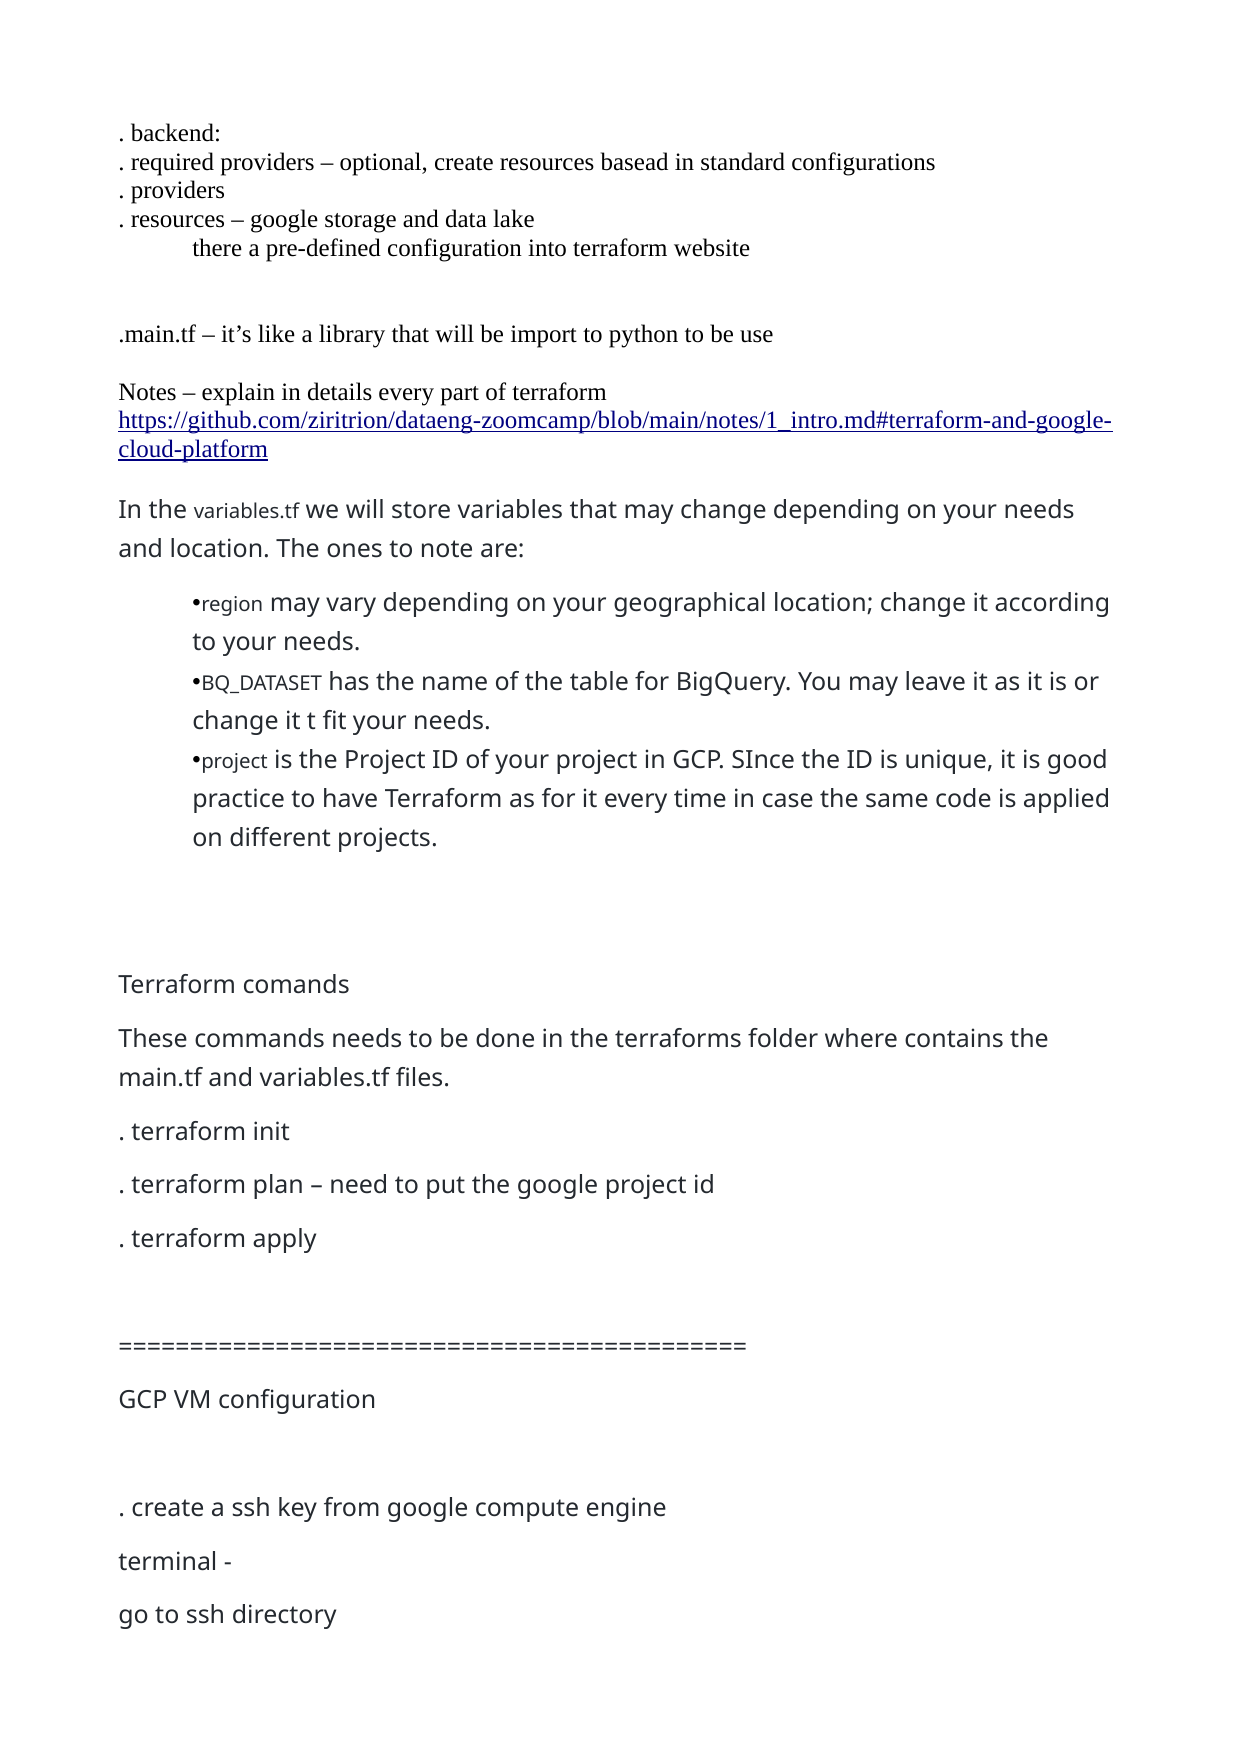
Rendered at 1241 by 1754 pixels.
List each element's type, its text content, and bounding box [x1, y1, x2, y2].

text . terraform apply [118, 1221, 1122, 1255]
text . terraform plan – need to put the google project id [118, 1167, 1122, 1201]
text ============================================ [118, 1328, 1122, 1362]
text In the variables.tf we will store variables that may change depending on your needs and location. The ones to note are: [118, 492, 1122, 565]
text https://github.com/ziritrion/dataeng-zoomcamp/blob/main/notes/1_intro.md#terraform-and-google-cloud-platform [118, 406, 1122, 463]
text . resources – google storage and data lake [118, 204, 1122, 233]
list region may vary depending on your geographical location; change it according to your needs. [118, 585, 1122, 658]
text These commands needs to be done in the terraforms folder where contains the main.tf and variables.tf files. [118, 1020, 1122, 1093]
list project is the Project ID of your project in GCP. SInce the ID is unique, it is good practice to have Terraform as for it every time in case the same code is applied on different projects. [118, 741, 1122, 854]
text . providers [118, 176, 1122, 204]
text . backend: [118, 118, 1122, 147]
text . create a ssh key from google compute engine [118, 1489, 1122, 1523]
text GCP VM configuration [118, 1382, 1122, 1416]
list BQ_DATASET has the name of the table for BigQuery. You may leave it as it is or change it t fit your needs. [118, 663, 1122, 736]
text . required providers – optional, create resources basead in standard configurations [118, 147, 1122, 176]
text .main.tf – it’s like a library that will be import to python to be use [118, 319, 1122, 348]
text go to ssh directory [118, 1597, 1122, 1631]
text Terraform comands [118, 966, 1122, 1001]
text there a pre-defined configuration into terraform website [118, 233, 1122, 262]
text . terraform init [118, 1113, 1122, 1147]
text terminal - [118, 1543, 1122, 1577]
text Notes – explain in details every part of terraform [118, 377, 1122, 406]
